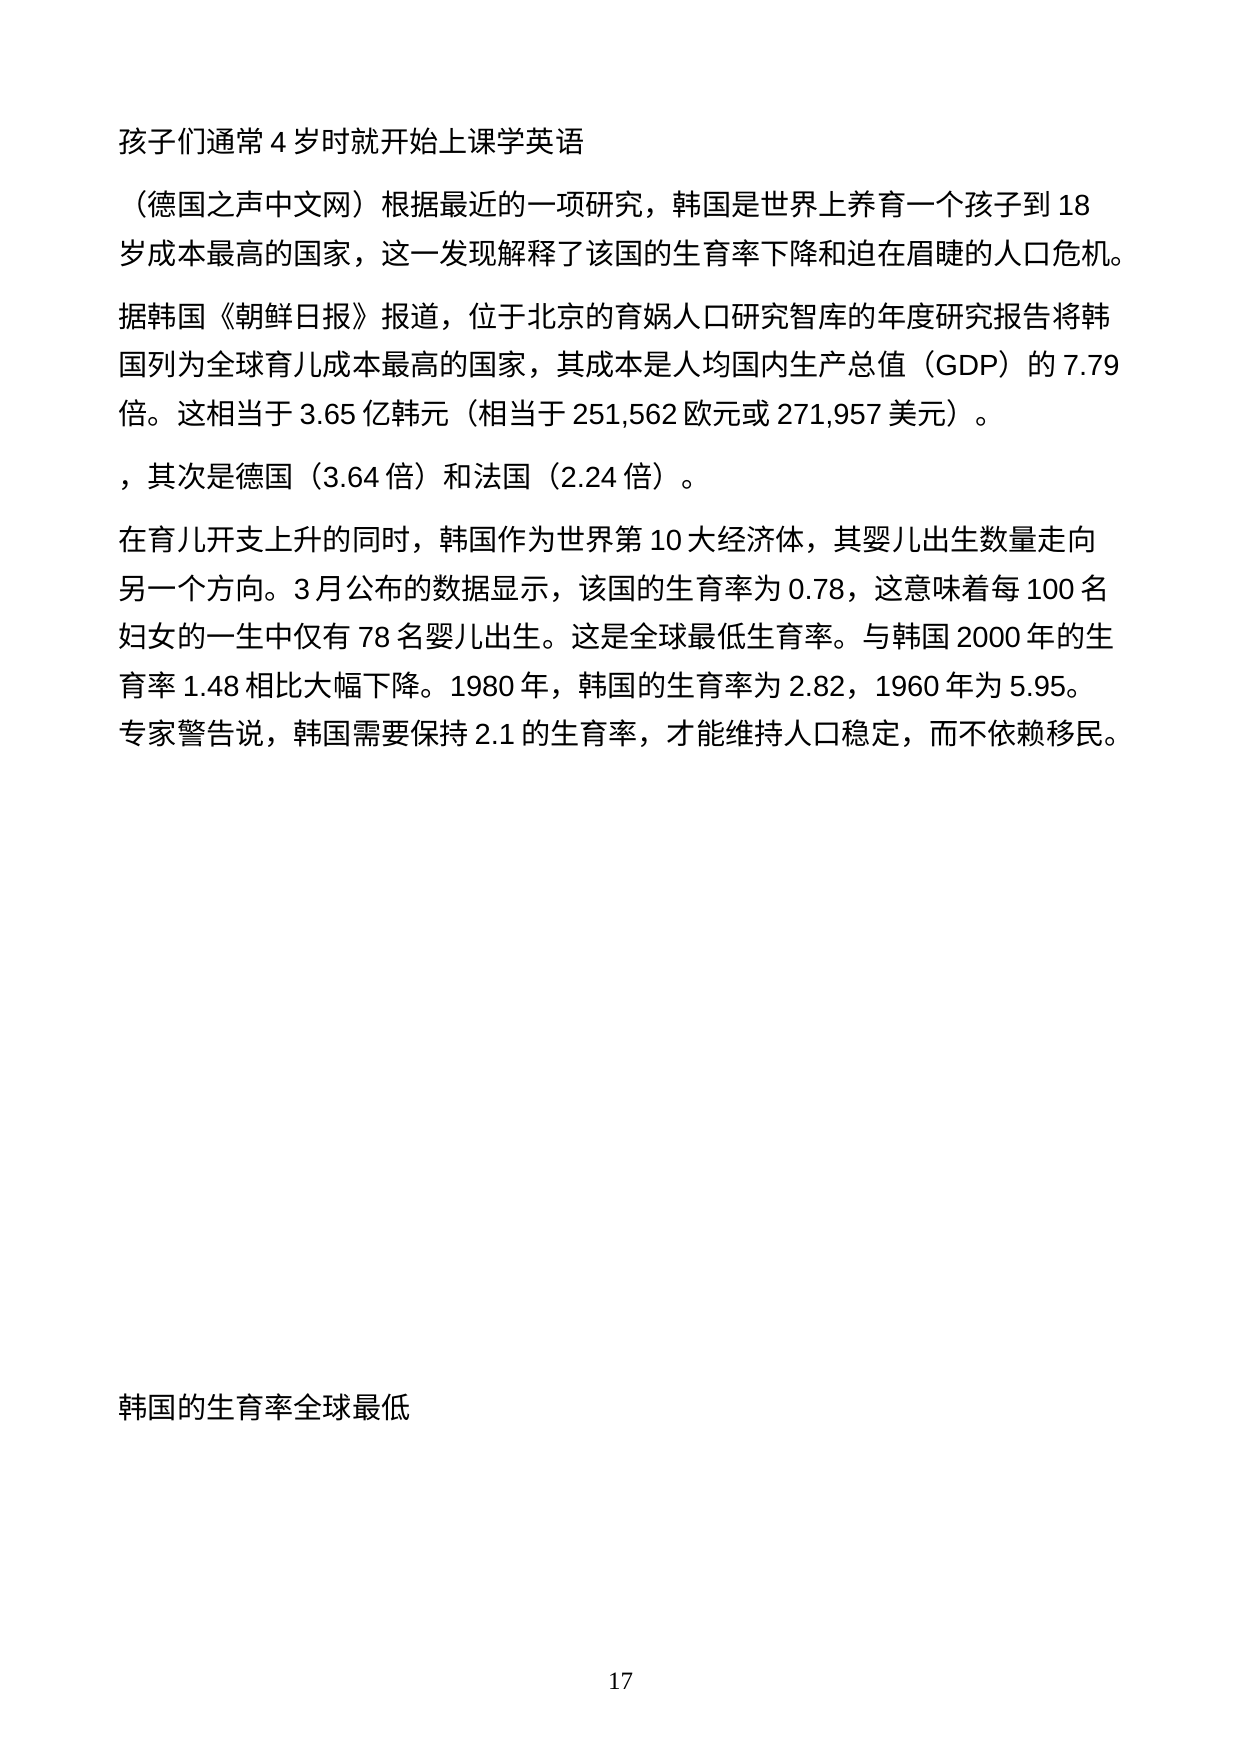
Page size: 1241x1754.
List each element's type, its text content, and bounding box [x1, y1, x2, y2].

text 孩子们通常4岁时就开始上课学英语 [118, 118, 1122, 161]
text 在育儿开支上升的同时，韩国作为世界第10大经济体，其婴儿出生数量走向另一个方向。3月公布的数据显示，该国的生育率为0.78，这意味着每100名妇女的一生中仅有78名婴儿出生。这是全球最低生育率。与韩国2000年的生育率1.48相比大幅下降。1980年，韩国的生育率为2.82，1960年为5.95。专家警告说，韩国需要保持2.1的生育率，才能维持人口稳定，而不依赖移民。 [118, 517, 1122, 753]
text 据韩国《朝鲜日报》报道，位于北京的育娲人口研究智库的年度研究报告将韩国列为全球育儿成本最高的国家，其成本是人均国内生产总值（GDP）的7.79倍。这相当于3.65亿韩元（相当于251,562欧元或271,957美元）。 [118, 293, 1122, 433]
text ，其次是德国（3.64倍）和法国（2.24倍）。 [118, 453, 1122, 496]
text 韩国的生育率全球最低 [118, 1384, 1122, 1426]
text （德国之声中文网）根据最近的一项研究，韩国是世界上养育一个孩子到18岁成本最高的国家，这一发现解释了该国的生育率下降和迫在眉睫的人口危机。 [118, 182, 1122, 272]
